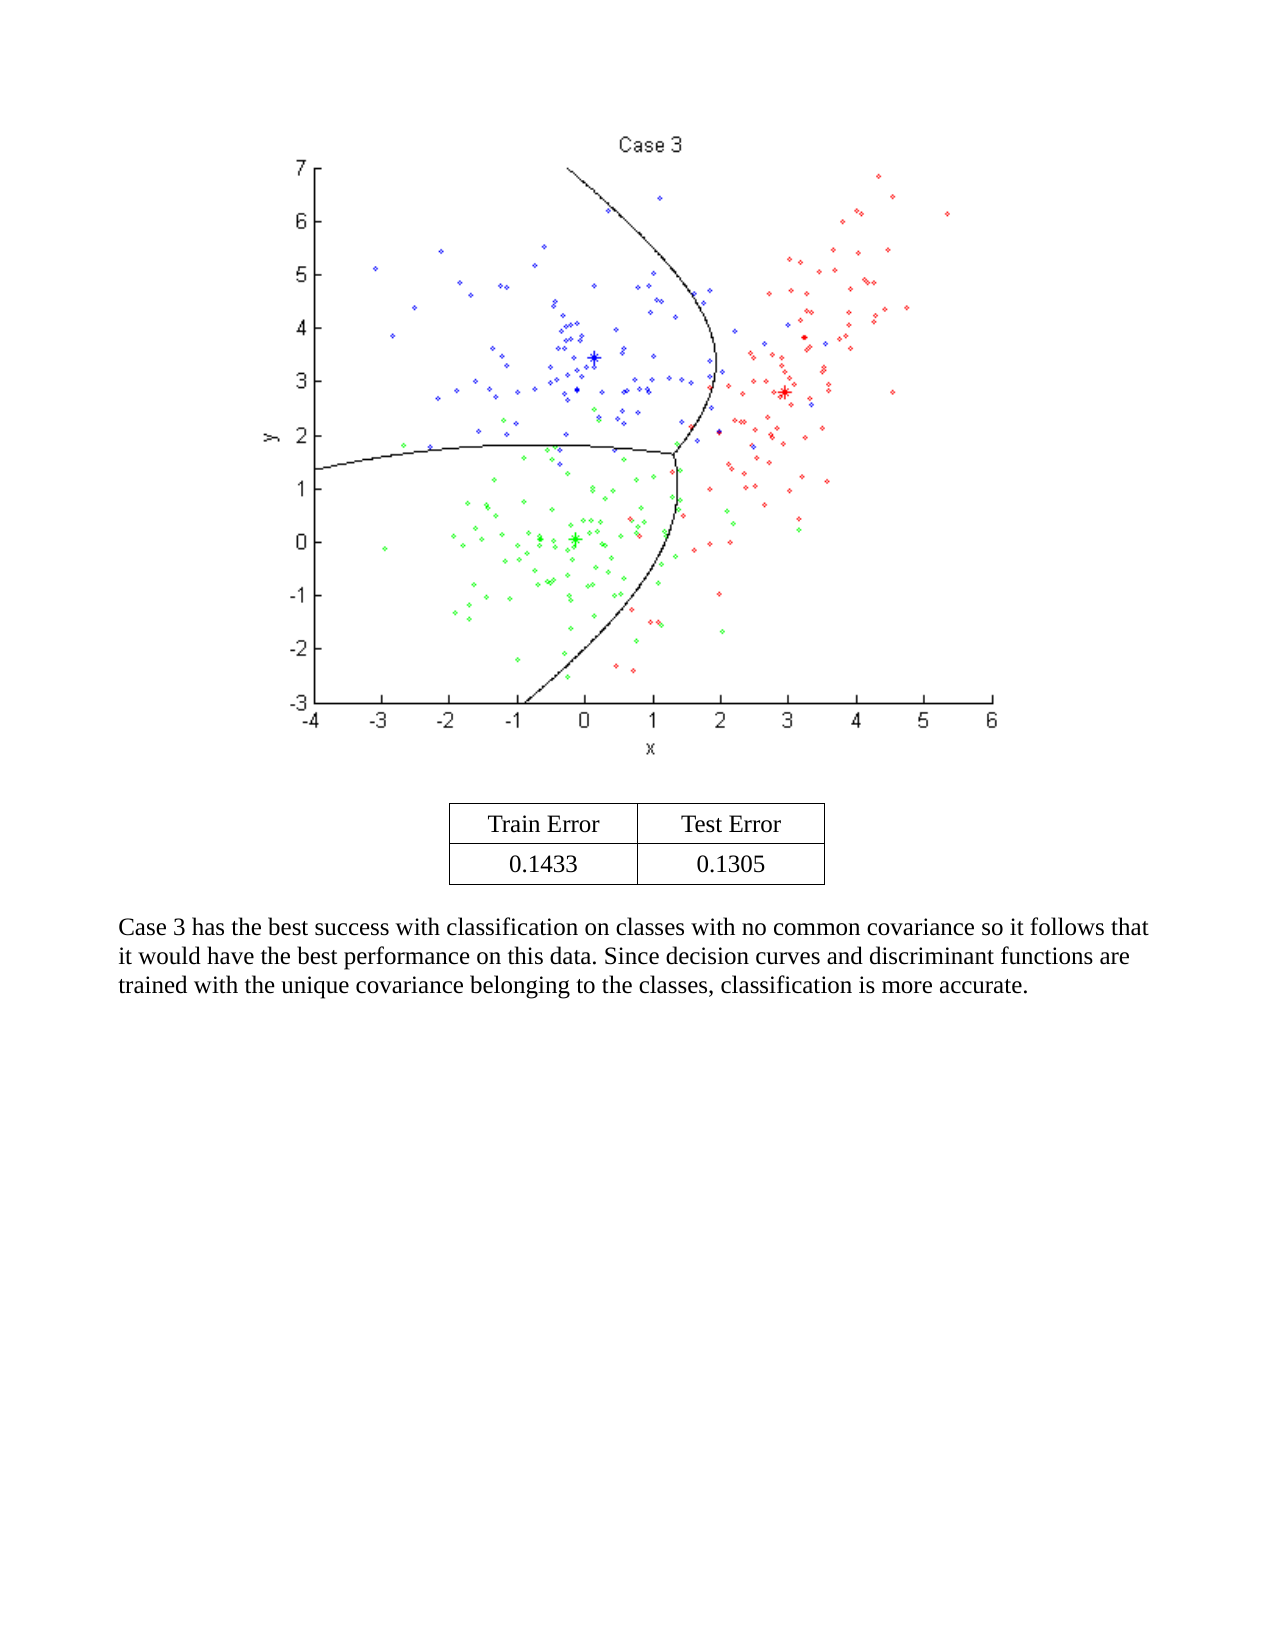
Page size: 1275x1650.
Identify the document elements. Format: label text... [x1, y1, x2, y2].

picture [200, 118, 1075, 775]
table_cell 0.1305 [638, 844, 824, 884]
table_header Train Error [450, 804, 637, 843]
table_header Test Error [638, 804, 824, 843]
table_cell 0.1433 [450, 844, 637, 884]
text Case 3 has the best success with classification on classes with no common covariance so it follows that it would have the best performance on this data. Since decision curves and discriminant functions are trained with the unique covariance belonging to the classes, classification is more accurate. [118, 912, 1157, 999]
